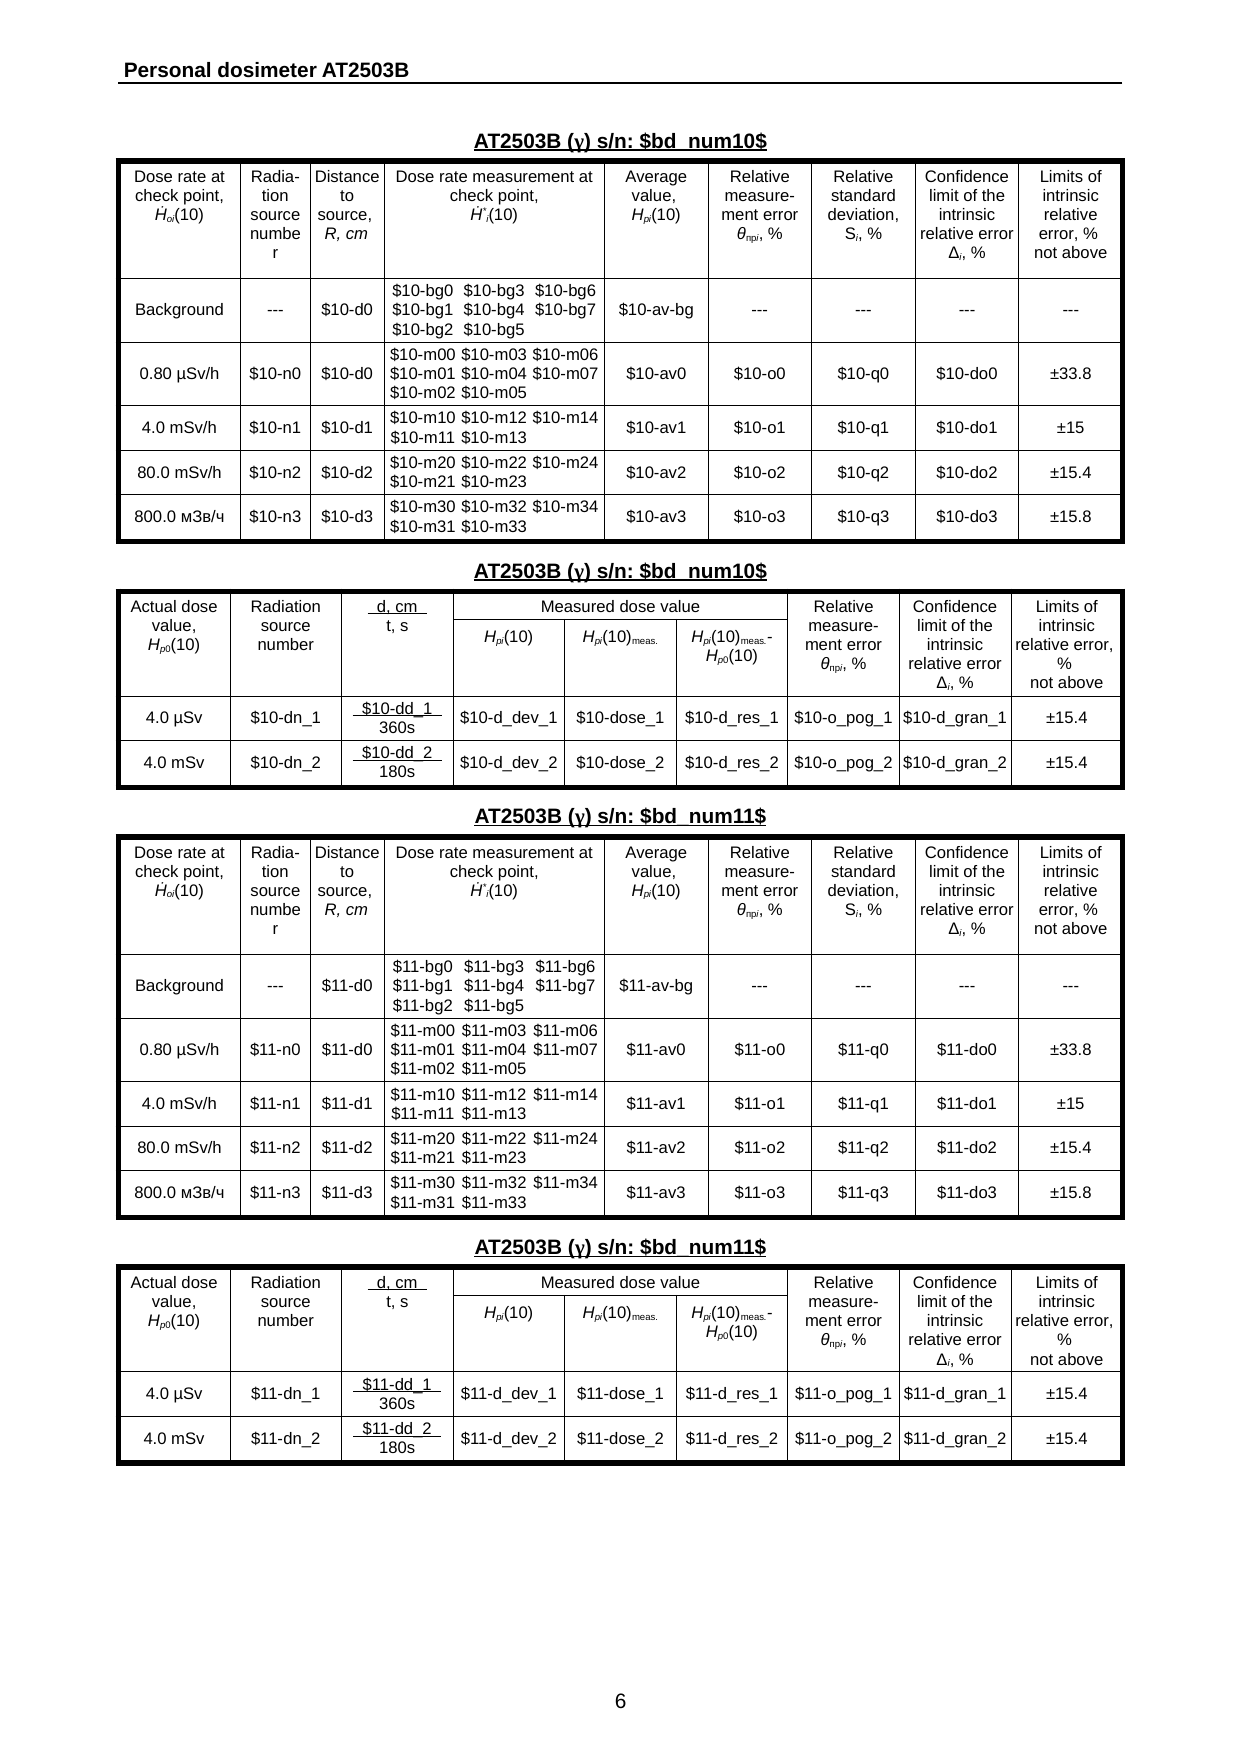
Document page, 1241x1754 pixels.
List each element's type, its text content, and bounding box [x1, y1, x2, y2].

table_cell ±15.4 [1012, 1372, 1120, 1416]
table_cell Hpi(10) [454, 620, 564, 696]
table_cell $11-d3 [311, 1171, 384, 1214]
table_cell Average value, Hpi(10) [605, 840, 708, 954]
table_cell $10-dn_1 [231, 697, 341, 740]
table_cell Radiation source number [231, 1270, 341, 1371]
table_cell Confidence limit of the intrinsic relative error Δi, % [916, 164, 1018, 278]
table_cell $11-d_gran_2 [900, 1417, 1011, 1460]
table_cell $11-n0 [241, 1019, 310, 1081]
table_cell 4.0 mSv [121, 741, 230, 784]
table_cell $10-do2 [916, 451, 1018, 494]
table_cell 0.80 µSv/h [121, 1019, 240, 1081]
table_cell Relative standard deviation, Si, % [812, 840, 915, 954]
table_cell d, cm t, s [342, 594, 453, 696]
table_cell Radiation source number [231, 594, 341, 696]
table_cell $10-q0 [812, 343, 915, 405]
table_cell Confidence limit of the intrinsic relative error Δi, % [916, 840, 1018, 954]
table_cell --- [709, 279, 811, 342]
table_cell $11-d_dev_1 [454, 1372, 564, 1416]
table_cell $10-av2 [605, 451, 708, 494]
table_cell $10-do3 [916, 495, 1018, 539]
table_cell $11-m00 $11-m01 $11-m02 $11-m03 $11-m04 $11-m05 $11-m06 $11-m07 [385, 1019, 604, 1081]
table_cell $10-av0 [605, 343, 708, 405]
table_cell Measured dose value [454, 1270, 787, 1295]
table_cell $11-m10 $11-m11 $11-m12 $11-m13 $11-m14 [385, 1082, 604, 1126]
table_cell Dose rate at check point, Ḣoi(10) [121, 164, 240, 278]
table_cell Dose rate measurement at check point, Ḣ*i(10) [385, 164, 604, 278]
table_cell $11-d_dev_2 [454, 1417, 564, 1460]
table_cell --- [812, 279, 915, 342]
table_cell $10-d0 [311, 343, 384, 405]
table_cell --- [1019, 955, 1120, 1017]
table_cell Relative standard deviation, Si, % [812, 164, 915, 278]
table_cell Hpi(10)meas. [565, 620, 676, 696]
table_cell $11-d0 [311, 955, 384, 1017]
table_cell $11-dose_2 [565, 1417, 676, 1460]
table_header AT2503B (γ) s/n: $bd_num10$ [118, 544, 1122, 588]
table_cell $10-n1 [241, 406, 310, 450]
table_cell $10-do0 [916, 343, 1018, 405]
table_cell $11-o_pog_1 [788, 1372, 899, 1416]
table_cell --- [241, 955, 310, 1017]
table_cell ±15 [1019, 1082, 1120, 1126]
table_cell $10-m20 $10-m21 $10-m22 $10-m23 $10-m24 [385, 451, 604, 494]
table_cell $10-dn_2 [231, 741, 341, 784]
table_cell Hpi(10)meas.-Hp0(10) [677, 1296, 787, 1371]
table_cell Hpi(10)meas. [565, 1296, 676, 1371]
table_cell $11-av-bg [605, 955, 708, 1017]
table_cell Dose rate measurement at check point, Ḣ*i(10) [385, 840, 604, 954]
table_cell $11-n2 [241, 1127, 310, 1170]
table_cell $11-n3 [241, 1171, 310, 1214]
table_cell $10-o_pog_1 [788, 697, 899, 740]
table_cell $10-do1 [916, 406, 1018, 450]
table_cell Hpi(10) [454, 1296, 564, 1371]
table_cell Actual dose value, Hp0(10) [121, 1270, 230, 1371]
table_cell ±15.4 [1019, 1127, 1120, 1170]
table_cell $10-av1 [605, 406, 708, 450]
table_cell $11-q3 [812, 1171, 915, 1214]
table_cell $11-do3 [916, 1171, 1018, 1214]
table_cell $11-o2 [709, 1127, 811, 1170]
table_cell $10-d_dev_2 [454, 741, 564, 784]
table_cell Confidence limit of the intrinsic relative error Δi, % [900, 594, 1011, 696]
table_cell $11-n1 [241, 1082, 310, 1126]
table_cell $10-m30 $10-m31 $10-m32 $10-m33 $10-m34 [385, 495, 604, 539]
table_cell $11-do1 [916, 1082, 1018, 1126]
table_cell $10-o2 [709, 451, 811, 494]
table_cell $10-dose_1 [565, 697, 676, 740]
table_cell $10-d1 [311, 406, 384, 450]
table_cell 4.0 mSv/h [121, 406, 240, 450]
table_cell $11-dn_2 [231, 1417, 341, 1460]
table_cell --- [812, 955, 915, 1017]
table_cell $11-m20 $11-m21 $11-m22 $11-m23 $11-m24 [385, 1127, 604, 1170]
table_cell Distance to source, R, сm [311, 164, 384, 278]
table_cell $10-d2 [311, 451, 384, 494]
table_cell $10-d_gran_1 [900, 697, 1011, 740]
table_cell Relative measure-ment error θпрi, % [788, 1270, 899, 1371]
table_cell $10-n0 [241, 343, 310, 405]
table_cell $10-d_gran_2 [900, 741, 1011, 784]
table_cell Radia-tion source number [241, 164, 310, 278]
table_cell $11-av2 [605, 1127, 708, 1170]
table_cell 4.0 mSv/h [121, 1082, 240, 1126]
table_cell $11-q0 [812, 1019, 915, 1081]
table_cell $11-av1 [605, 1082, 708, 1126]
table_cell 4.0 mSv [121, 1417, 230, 1460]
table_cell $10-dd_2 180s [342, 741, 453, 784]
table_cell ±15.4 [1012, 1417, 1120, 1460]
table_cell $11-do0 [916, 1019, 1018, 1081]
table_cell Confidence limit of the intrinsic relative error Δi, % [900, 1270, 1011, 1371]
table_cell 80.0 mSv/h [121, 451, 240, 494]
table_cell $11-o0 [709, 1019, 811, 1081]
table_cell Relative measure-ment error θпрi, % [788, 594, 899, 696]
table_cell $10-dose_2 [565, 741, 676, 784]
table_cell 4.0 µSv [121, 1372, 230, 1416]
table_cell $10-o0 [709, 343, 811, 405]
table_cell $10-av-bg [605, 279, 708, 342]
table_cell --- [709, 955, 811, 1017]
table_cell $11-d_res_1 [677, 1372, 787, 1416]
table_cell $11-dd_2 180s [342, 1417, 453, 1460]
table_cell Background [121, 279, 240, 342]
table_cell Limits of intrinsic relative error, % not above [1019, 164, 1120, 278]
table_cell Actual dose value, Hp0(10) [121, 594, 230, 696]
table_cell $10-o3 [709, 495, 811, 539]
table_cell $11-o_pog_2 [788, 1417, 899, 1460]
table_header AT2503B (γ) s/n: $bd_num10$ [118, 114, 1122, 158]
table_cell $11-dd_1 360s [342, 1372, 453, 1416]
table_cell 800.0 мЗв/ч [121, 495, 240, 539]
table_cell 80.0 mSv/h [121, 1127, 240, 1170]
table_cell ±15.8 [1019, 495, 1120, 539]
table_cell $11-d_res_2 [677, 1417, 787, 1460]
table_cell $11-q1 [812, 1082, 915, 1126]
table_cell $10-m10 $10-m11 $10-m12 $10-m13 $10-m14 [385, 406, 604, 450]
table_cell $11-d0 [311, 1019, 384, 1081]
table_cell $10-q2 [812, 451, 915, 494]
table_cell Measured dose value [454, 594, 787, 619]
table_cell Distance to source, R, сm [311, 840, 384, 954]
table_cell $10-o_pog_2 [788, 741, 899, 784]
table_cell $11-dose_1 [565, 1372, 676, 1416]
table_cell $10-d3 [311, 495, 384, 539]
table_cell $11-o1 [709, 1082, 811, 1126]
table_cell $10-q1 [812, 406, 915, 450]
table_cell Limits of intrinsic relative error, % not above [1012, 1270, 1120, 1371]
table_cell $10-d_res_1 [677, 697, 787, 740]
table_cell Limits of intrinsic relative error, % not above [1012, 594, 1120, 696]
table_cell $10-bg0 $10-bg1 $10-bg2 $10-bg3 $10-bg4 $10-bg5 $10-bg6 $10-bg7 [385, 279, 604, 342]
table_cell $10-o1 [709, 406, 811, 450]
table_cell $11-do2 [916, 1127, 1018, 1170]
table_cell 800.0 мЗв/ч [121, 1171, 240, 1214]
table_cell $10-dd_1 360s [342, 697, 453, 740]
table_cell $10-n2 [241, 451, 310, 494]
table_cell 0.80 µSv/h [121, 343, 240, 405]
table_cell $11-bg0 $11-bg1 $11-bg2 $11-bg3 $11-bg4 $11-bg5 $11-bg6 $11-bg7 [385, 955, 604, 1017]
table_cell $10-d_dev_1 [454, 697, 564, 740]
table_cell $11-q2 [812, 1127, 915, 1170]
table_cell ±33.8 [1019, 1019, 1120, 1081]
table_cell $11-o3 [709, 1171, 811, 1214]
table_cell $10-d0 [311, 279, 384, 342]
table_cell --- [916, 279, 1018, 342]
table_cell Relative measure-ment error θпрi, % [709, 164, 811, 278]
table_cell ±15.4 [1019, 451, 1120, 494]
table_cell --- [241, 279, 310, 342]
table_cell Background [121, 955, 240, 1017]
table_cell $10-m00 $10-m01 $10-m02 $10-m03 $10-m04 $10-m05 $10-m06 $10-m07 [385, 343, 604, 405]
table_cell Average value, Hpi(10) [605, 164, 708, 278]
table_cell $10-d_res_2 [677, 741, 787, 784]
table_cell ±15.4 [1012, 697, 1120, 740]
table_header AT2503B (γ) s/n: $bd_num11$ [118, 1220, 1122, 1264]
table_cell d, cm t, s [342, 1270, 453, 1371]
table_cell Limits of intrinsic relative error, % not above [1019, 840, 1120, 954]
table_cell ±15.8 [1019, 1171, 1120, 1214]
table_cell $10-n3 [241, 495, 310, 539]
table_cell $11-dn_1 [231, 1372, 341, 1416]
table_cell $11-av3 [605, 1171, 708, 1214]
table_header AT2503B (γ) s/n: $bd_num11$ [118, 790, 1122, 834]
table_cell --- [1019, 279, 1120, 342]
table_cell ±33.8 [1019, 343, 1120, 405]
table_cell $10-q3 [812, 495, 915, 539]
table_cell $11-d_gran_1 [900, 1372, 1011, 1416]
table_cell ±15.4 [1012, 741, 1120, 784]
table_cell ±15 [1019, 406, 1120, 450]
table_cell $10-av3 [605, 495, 708, 539]
table_cell Radia-tion source number [241, 840, 310, 954]
table_cell 4.0 µSv [121, 697, 230, 740]
table_cell --- [916, 955, 1018, 1017]
table_cell Hpi(10)meas.-Hp0(10) [677, 620, 787, 696]
table_cell $11-av0 [605, 1019, 708, 1081]
table_cell Dose rate at check point, Ḣoi(10) [121, 840, 240, 954]
table_cell $11-d1 [311, 1082, 384, 1126]
table_cell $11-d2 [311, 1127, 384, 1170]
table_cell Relative measure-ment error θпрi, % [709, 840, 811, 954]
table_cell $11-m30 $11-m31 $11-m32 $11-m33 $11-m34 [385, 1171, 604, 1214]
